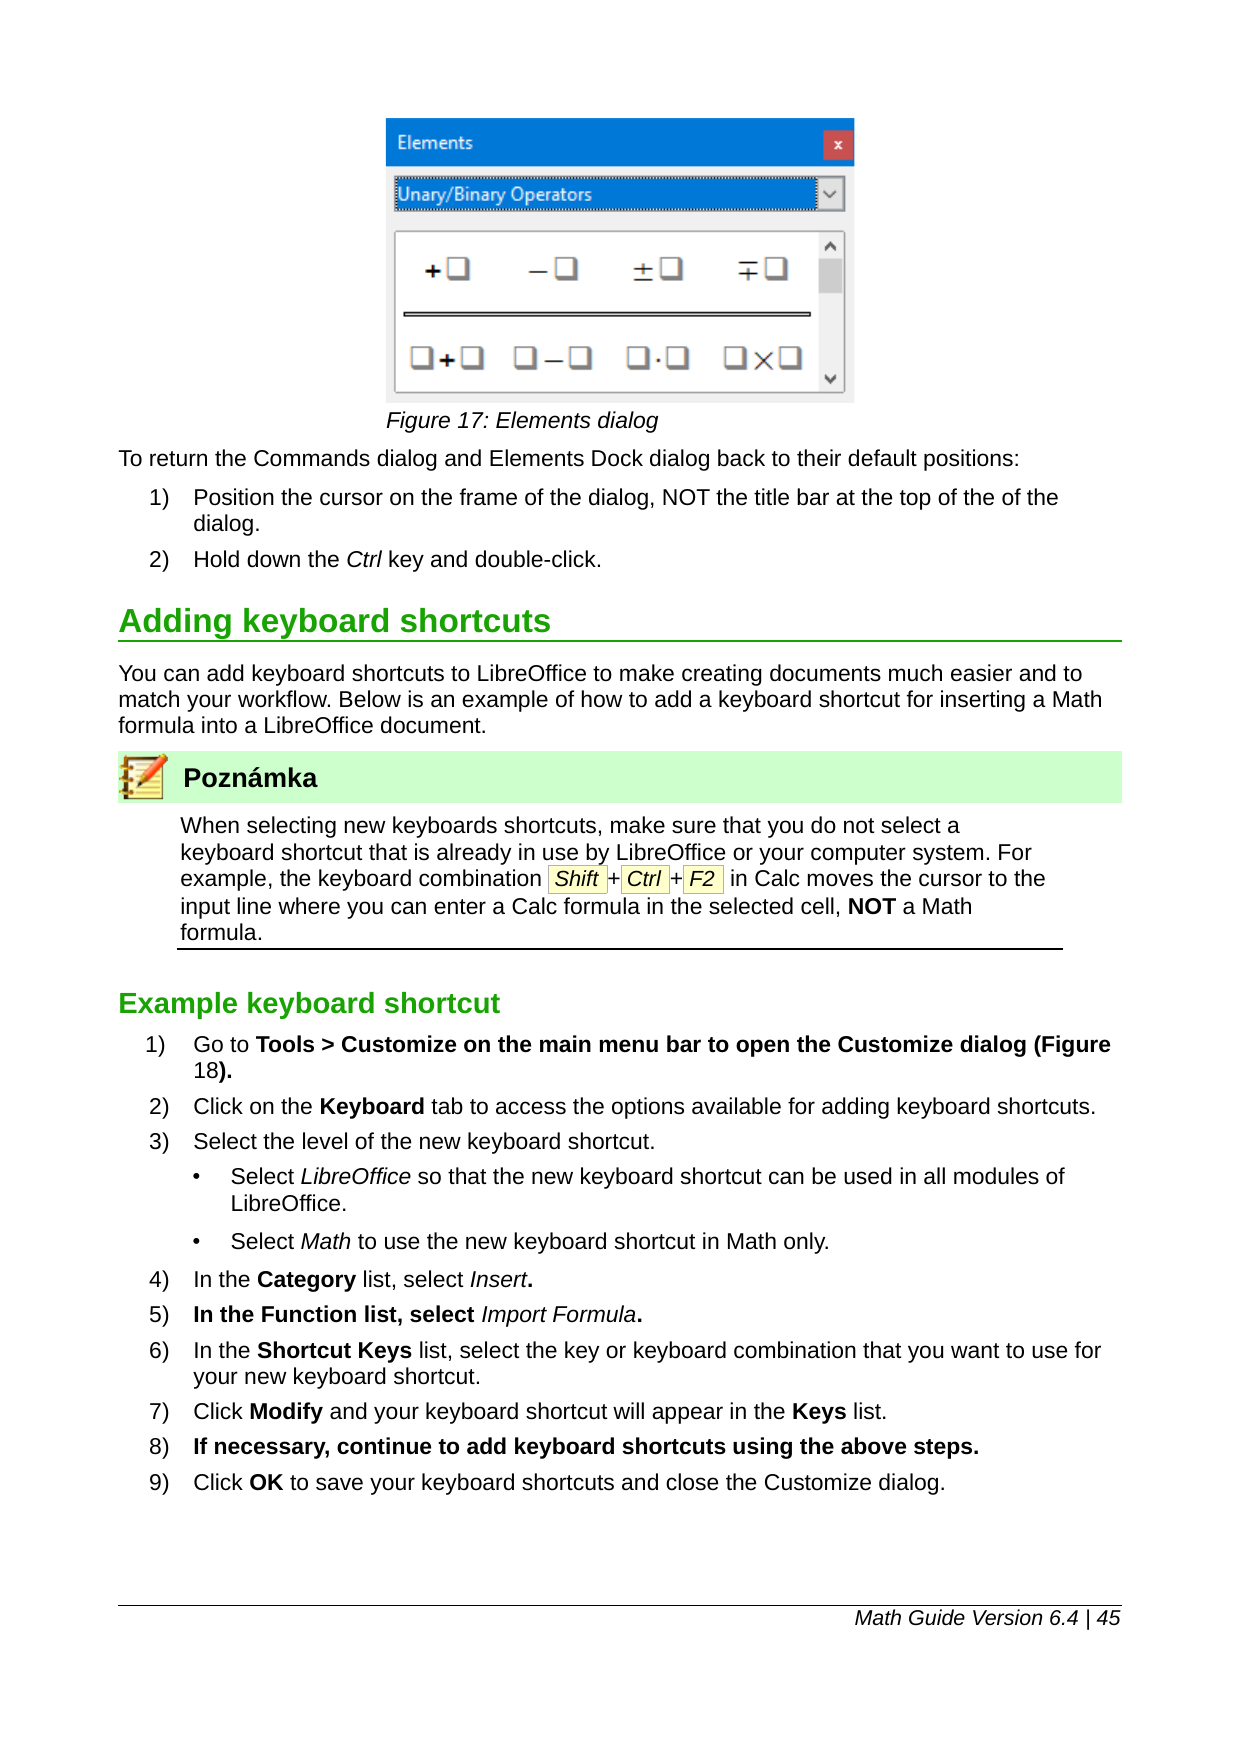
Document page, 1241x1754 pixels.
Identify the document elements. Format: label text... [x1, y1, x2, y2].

subtitle Adding keyboard shortcuts [118, 601, 1122, 640]
list Position the cursor on the frame of the dialog, NOT the title bar at the top of the of the dialog. [169, 484, 1122, 537]
list Click OK to save your keyboard shortcuts and close the Customize dialog. [169, 1468, 1122, 1495]
text You can add keyboard shortcuts to LibreOffice to make creating documents much easier and to match your workflow. Below is an example of how to add a keyboard shortcut for inserting a Math formula into a LibreOffice document. [118, 659, 1122, 739]
list Select the level of the new keyboard shortcut. [169, 1128, 1122, 1154]
list Click Modify and your keyboard shortcut will appear in the Keys list. [169, 1398, 1122, 1424]
list In the Category list, select Insert. [169, 1266, 1122, 1292]
picture [119, 752, 170, 803]
subtitle Poznámka [118, 751, 1122, 803]
subtitle Example keyboard shortcut [118, 986, 1122, 1019]
picture [385, 118, 855, 403]
text To return the Commands dialog and Elements Dock dialog back to their default positions: [118, 445, 1122, 471]
list Select LibreOffice so that the new keyboard shortcut can be used in all modules of LibreOffice. [192, 1163, 1122, 1216]
text Figure 17: Elements dialog [386, 403, 854, 433]
list In the Shortcut Keys list, select the key or keyboard combination that you want to use for your new keyboard shortcut. [169, 1337, 1122, 1389]
list Click on the Keyboard tab to access the options available for adding keyboard shortcuts. [169, 1093, 1122, 1119]
list Go to Tools > Customize on the main menu bar to open the Customize dialog (Figure 18). [165, 1031, 1122, 1084]
list If necessary, continue to add keyboard shortcuts using the above steps. [169, 1433, 1122, 1460]
list Select Math to use the new keyboard shortcut in Math only. [192, 1228, 1122, 1254]
list In the Function list, select Import Formula. [169, 1301, 1122, 1328]
text When selecting new keyboards shortcuts, make sure that you do not select a keyboard shortcut that is already in use by LibreOffice or your computer system. For example, the keyboard combination Shift+Ctrl+F2 in Calc moves the cursor to the input line where you can enter a Calc formula in the selected cell, NOT a Math formula. [177, 809, 1063, 948]
list Hold down the Ctrl key and double-click. [169, 546, 1122, 572]
